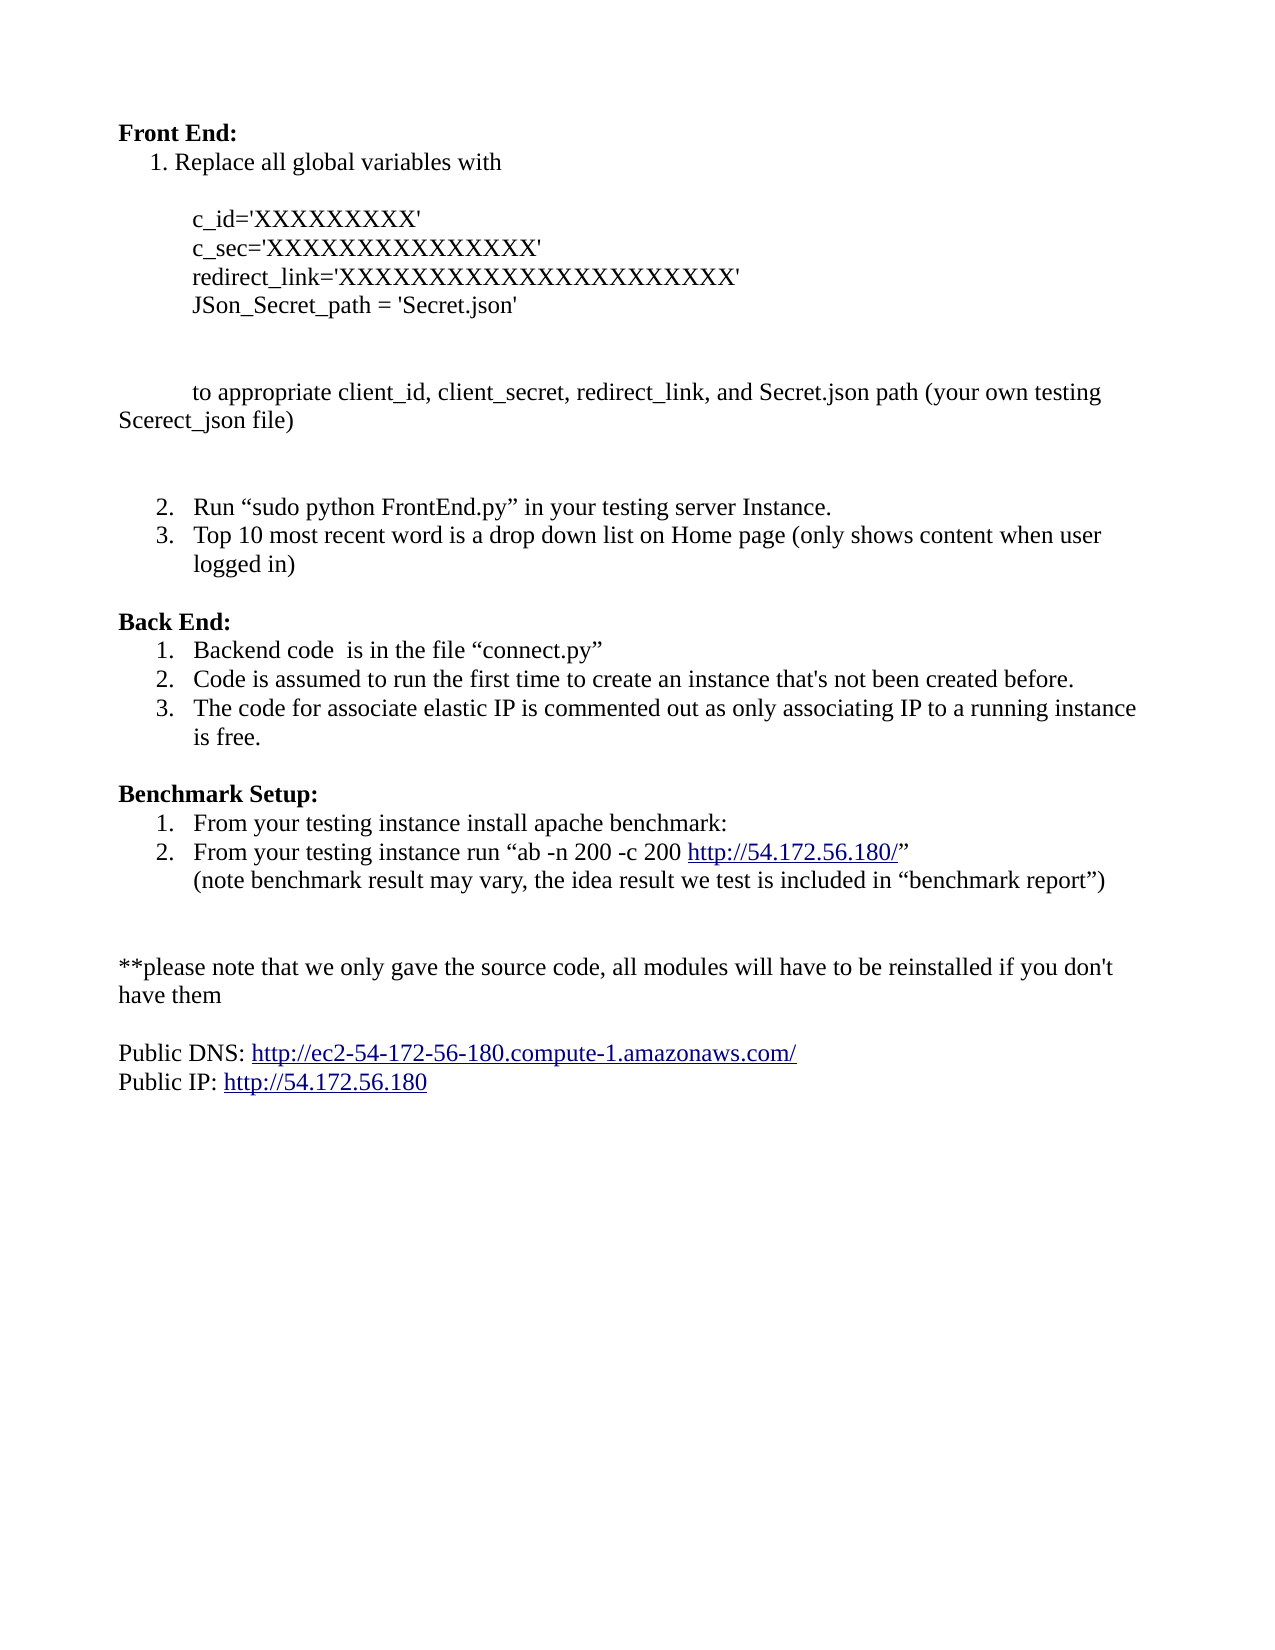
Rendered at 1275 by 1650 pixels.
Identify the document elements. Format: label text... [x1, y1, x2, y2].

text JSon_Secret_path = 'Secret.json' [118, 291, 1157, 319]
text Back End: [118, 607, 1157, 636]
list From your testing instance run “ab -n 200 -c 200 http://54.172.56.180/” [156, 837, 1157, 866]
text redirect_link='XXXXXXXXXXXXXXXXXXXXXX' [118, 262, 1157, 291]
list (note benchmark result may vary, the idea result we test is included in “benchmark report”) [156, 866, 1157, 894]
text c_sec='XXXXXXXXXXXXXXX' [118, 233, 1157, 262]
text c_id='XXXXXXXXX' [118, 204, 1157, 233]
list Code is assumed to run the first time to create an instance that's not been created before. [156, 664, 1157, 693]
list The code for associate elastic IP is commented out as only associating IP to a running instance is free. [156, 693, 1157, 751]
list Top 10 most recent word is a drop down list on Home page (only shows content when user logged in) [156, 521, 1157, 578]
list Run “sudo python FrontEnd.py” in your testing server Instance. [156, 492, 1157, 521]
text Public DNS: http://ec2-54-172-56-180.compute-1.amazonaws.com/ [118, 1038, 1157, 1067]
text **please note that we only gave the source code, all modules will have to be reinstalled if you don't have them [118, 952, 1157, 1009]
text Front End: [118, 118, 1157, 147]
text Benchmark Setup: [118, 779, 1157, 808]
text Public IP: http://54.172.56.180 [118, 1067, 1157, 1096]
list From your testing instance install apache benchmark: [156, 808, 1157, 837]
text 1. Replace all global variables with [118, 147, 1157, 176]
text to appropriate client_id, client_secret, redirect_link, and Secret.json path (your own testing Scerect_json file) [118, 377, 1157, 434]
list Backend code is in the file “connect.py” [156, 636, 1157, 664]
